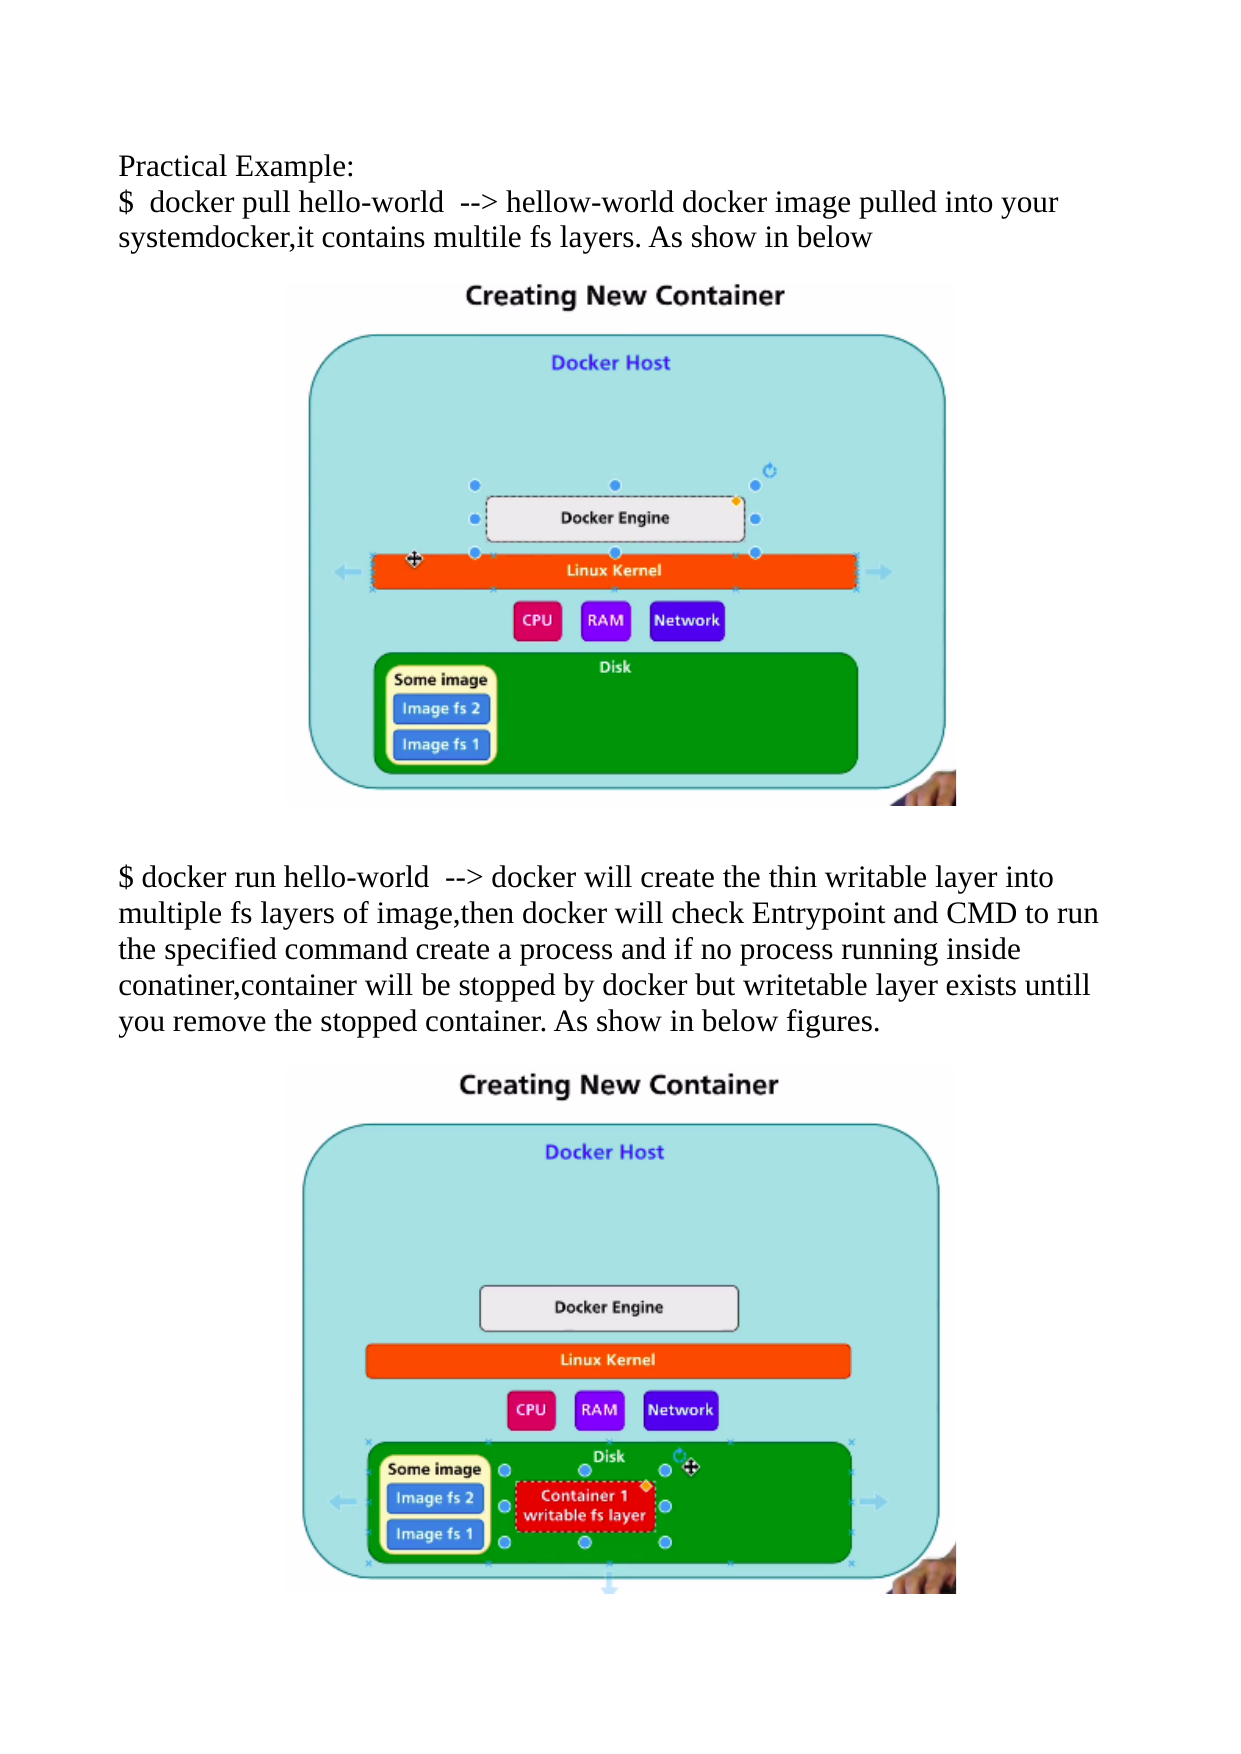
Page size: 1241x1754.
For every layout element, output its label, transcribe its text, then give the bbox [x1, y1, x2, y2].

picture [284, 283, 957, 806]
text $ docker pull hello-world --> hellow-world docker image pulled into your systemdocker,it contains multile fs layers. As show in below [118, 183, 1122, 255]
text Practical Example: [118, 147, 1122, 183]
picture [284, 1066, 957, 1594]
text $ docker run hello-world --> docker will create the thin writable layer into multiple fs layers of image,then docker will check Entrypoint and CMD to run the specified command create a process and if no process running inside conatiner,container will be stopped by docker but writetable layer exists untill you remove the stopped container. As show in below figures. [118, 858, 1122, 1038]
